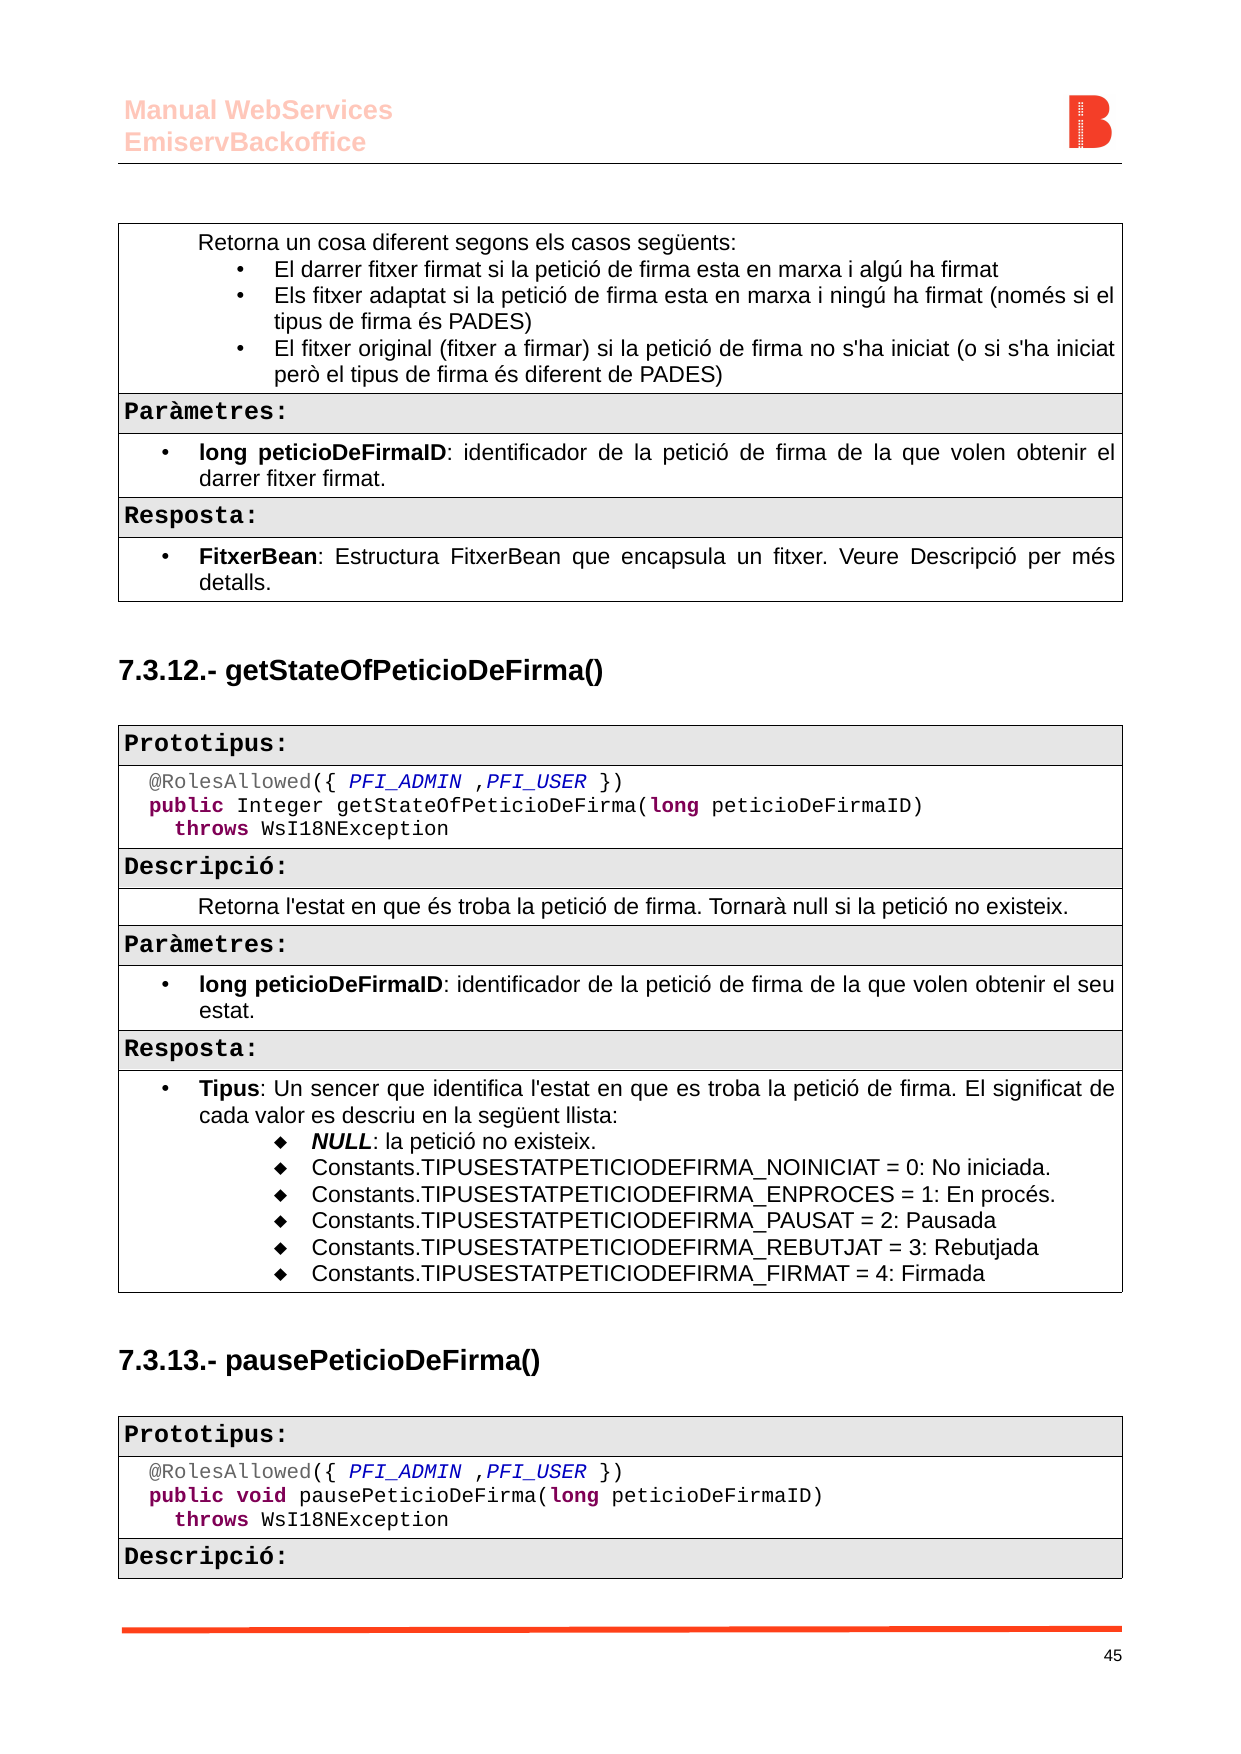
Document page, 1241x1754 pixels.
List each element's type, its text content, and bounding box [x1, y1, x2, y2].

table_cell Descripció: [119, 1539, 1122, 1578]
table_cell long peticioDeFirmaID: identificador de la petició de firma de la que volen obtenir el seu estat. [119, 966, 1122, 1029]
table_cell Paràmetres: [119, 926, 1122, 965]
table_header Prototipus: [119, 1417, 1122, 1456]
table_cell Resposta: [119, 1031, 1122, 1069]
table_cell FitxerBean: Estructura FitxerBean que encapsula un fitxer. Veure Descripció per més detalls. [119, 538, 1122, 601]
table_cell Paràmetres: [119, 394, 1122, 433]
subtitle getStateOfPeticioDeFirma() [118, 653, 1122, 686]
table_cell Retorna l'estat en que és troba la petició de firma. Tornarà null si la petició no existeix. [119, 889, 1122, 925]
table_header Prototipus: [119, 726, 1122, 765]
table_cell Descripció: [119, 849, 1122, 887]
table_cell Tipus: Un sencer que identifica l'estat en que es troba la petició de firma. El significat de cada valor es descriu en la següent llista: NULL: la petició no existeix. Constants.TIPUSESTATPETICIODEFIRMA_NOINICIAT = 0: No iniciada. Constants.TIPUSESTATPETICIODEFIRMA_ENPROCES = 1: En procés. Constants.TIPUSESTATPETICIODEFIRMA_PAUSAT = 2: Pausada Constants.TIPUSESTATPETICIODEFIRMA_REBUTJAT = 3: Rebutjada Constants.TIPUSESTATPETICIODEFIRMA_FIRMAT = 4: Firmada [119, 1071, 1122, 1292]
table_cell Resposta: [119, 498, 1122, 537]
subtitle pausePeticioDeFirma() [118, 1343, 1122, 1377]
table_cell long peticioDeFirmaID: identificador de la petició de firma de la que volen obtenir el darrer fitxer firmat. [119, 434, 1122, 497]
table_cell @RolesAllowed({ PFI_ADMIN ,PFI_USER }) public Integer getStateOfPeticioDeFirma(long peticioDeFirmaID) throws WsI18NException [119, 766, 1122, 848]
table_cell @RolesAllowed({ PFI_ADMIN ,PFI_USER }) public void pausePeticioDeFirma(long peticioDeFirmaID) throws WsI18NException [119, 1457, 1122, 1538]
table_cell Retorna un cosa diferent segons els casos següents: El darrer fitxer firmat si la petició de firma esta en marxa i algú ha firmat Els fitxer adaptat si la petició de firma esta en marxa i ningú ha firmat (només si el tipus de firma és PADES) El fitxer original (fitxer a firmar) si la petició de firma no s'ha iniciat (o si s'ha iniciat però el tipus de firma és diferent de PADES) [119, 224, 1122, 393]
picture [1063, 94, 1117, 150]
